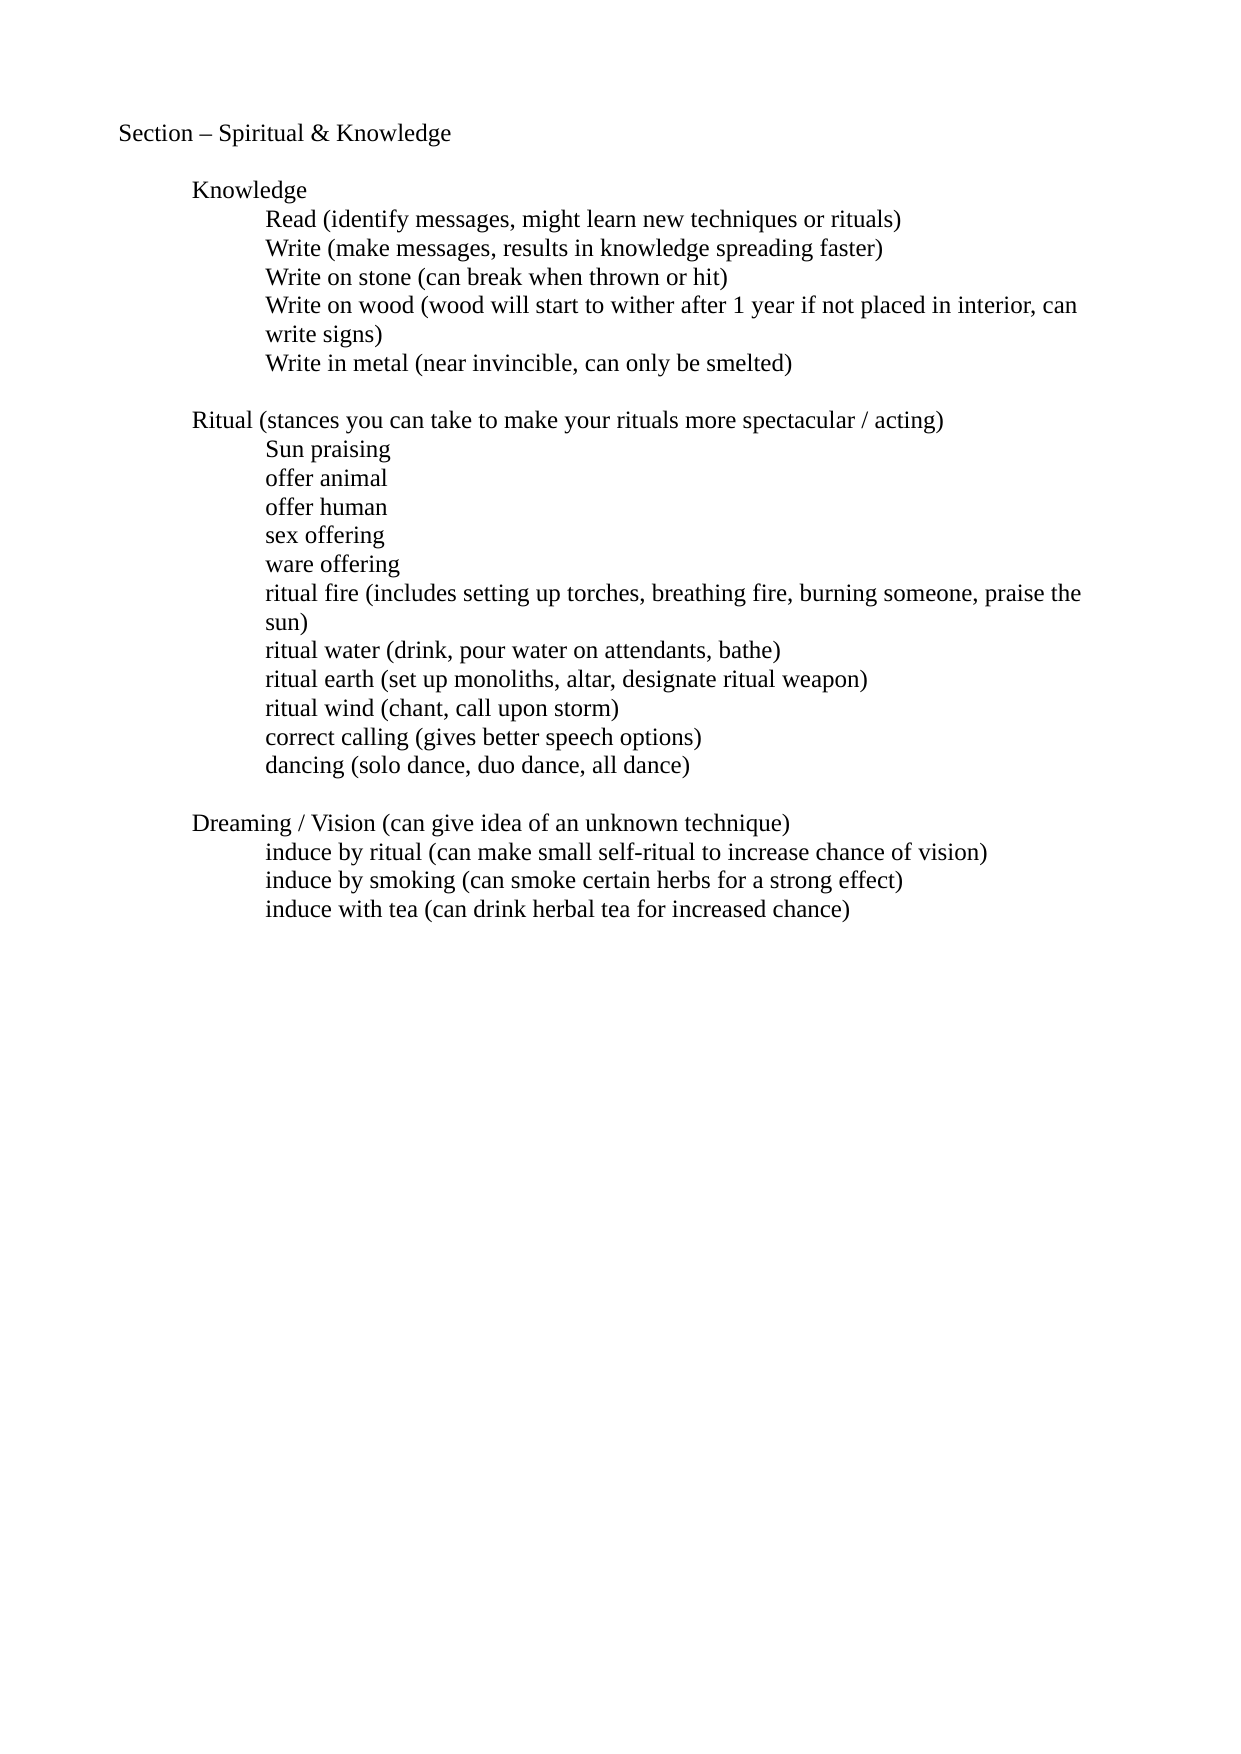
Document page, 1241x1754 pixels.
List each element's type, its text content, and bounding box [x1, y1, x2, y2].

text Knowledge [118, 176, 1122, 204]
text ritual fire (includes setting up torches, breathing fire, burning someone, praise the sun) [118, 578, 1122, 636]
text Ritual (stances you can take to make your rituals more spectacular / acting) [118, 406, 1122, 434]
text offer animal [118, 463, 1122, 492]
text Sun praising [118, 434, 1122, 463]
text sex offering [118, 521, 1122, 549]
text Section – Spiritual & Knowledge [118, 118, 1122, 147]
text offer human [118, 492, 1122, 521]
text Write in metal (near invincible, can only be smelted) [118, 348, 1122, 377]
text induce with tea (can drink herbal tea for increased chance) [118, 894, 1122, 923]
text Dreaming / Vision (can give idea of an unknown technique) [118, 808, 1122, 837]
text ritual earth (set up monoliths, altar, designate ritual weapon) [118, 664, 1122, 693]
text Write on wood (wood will start to wither after 1 year if not placed in interior, can write signs) [118, 291, 1122, 348]
text Write on stone (can break when thrown or hit) [118, 262, 1122, 291]
text ritual water (drink, pour water on attendants, bathe) [118, 636, 1122, 664]
text induce by smoking (can smoke certain herbs for a strong effect) [118, 866, 1122, 894]
text dancing (solo dance, duo dance, all dance) [118, 751, 1122, 779]
text Write (make messages, results in knowledge spreading faster) [118, 233, 1122, 262]
text ware offering [118, 549, 1122, 578]
text correct calling (gives better speech options) [118, 722, 1122, 751]
text induce by ritual (can make small self-ritual to increase chance of vision) [118, 837, 1122, 866]
text Read (identify messages, might learn new techniques or rituals) [118, 204, 1122, 233]
text ritual wind (chant, call upon storm) [118, 693, 1122, 722]
